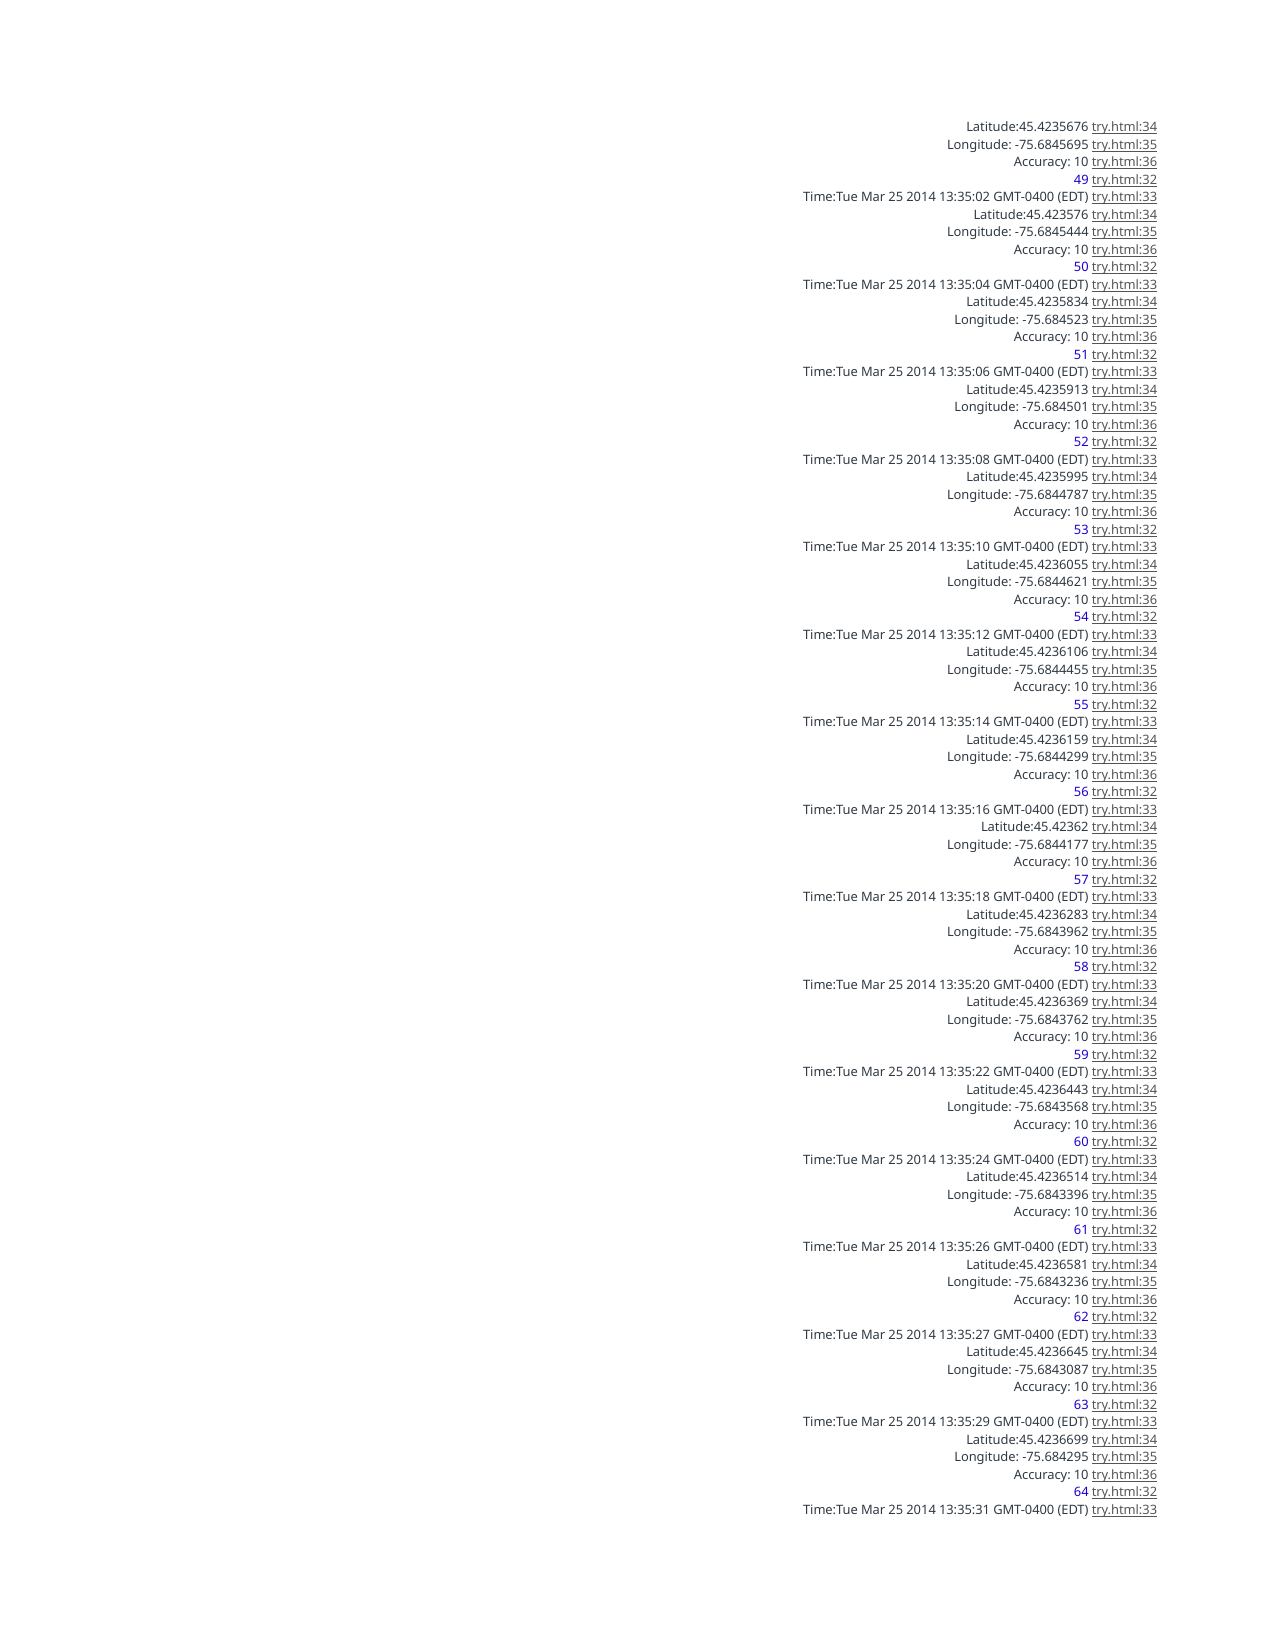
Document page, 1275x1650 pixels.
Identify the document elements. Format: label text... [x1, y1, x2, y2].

text Longitude: -75.6843962 try.html:35 [151, 923, 1157, 941]
text 59 try.html:32 [151, 1046, 1157, 1063]
text Latitude:45.4236645 try.html:34 [151, 1343, 1157, 1361]
text 53 try.html:32 [151, 521, 1157, 538]
text Accuracy: 10 try.html:36 [151, 503, 1157, 521]
text Accuracy: 10 try.html:36 [151, 766, 1157, 783]
text 60 try.html:32 [151, 1133, 1157, 1151]
text Latitude:45.4236699 try.html:34 [151, 1431, 1157, 1448]
text Time:Tue Mar 25 2014 13:35:29 GMT-0400 (EDT) try.html:33 [151, 1413, 1157, 1431]
text 58 try.html:32 [151, 958, 1157, 976]
text Accuracy: 10 try.html:36 [151, 678, 1157, 696]
text Time:Tue Mar 25 2014 13:35:06 GMT-0400 (EDT) try.html:33 [151, 363, 1157, 381]
text Longitude: -75.684295 try.html:35 [151, 1448, 1157, 1466]
text Accuracy: 10 try.html:36 [151, 1203, 1157, 1221]
text 51 try.html:32 [151, 346, 1157, 363]
text Time:Tue Mar 25 2014 13:35:08 GMT-0400 (EDT) try.html:33 [151, 451, 1157, 468]
text Longitude: -75.6843087 try.html:35 [151, 1361, 1157, 1378]
text 55 try.html:32 [151, 696, 1157, 713]
text Longitude: -75.6844455 try.html:35 [151, 661, 1157, 678]
text 49 try.html:32 [151, 171, 1157, 188]
text Latitude:45.4236369 try.html:34 [151, 993, 1157, 1011]
text Latitude:45.4236055 try.html:34 [151, 556, 1157, 573]
text Accuracy: 10 try.html:36 [151, 1466, 1157, 1483]
text Latitude:45.4236514 try.html:34 [151, 1168, 1157, 1186]
text Longitude: -75.6844177 try.html:35 [151, 836, 1157, 853]
text Longitude: -75.684523 try.html:35 [151, 311, 1157, 328]
text Longitude: -75.6845695 try.html:35 [151, 136, 1157, 153]
text 57 try.html:32 [151, 871, 1157, 888]
text Time:Tue Mar 25 2014 13:35:18 GMT-0400 (EDT) try.html:33 [151, 888, 1157, 906]
text Latitude:45.423576 try.html:34 [151, 206, 1157, 223]
text Accuracy: 10 try.html:36 [151, 1116, 1157, 1133]
text Latitude:45.4235913 try.html:34 [151, 381, 1157, 398]
text Longitude: -75.6843568 try.html:35 [151, 1098, 1157, 1116]
text Latitude:45.4236106 try.html:34 [151, 643, 1157, 661]
text Latitude:45.4236159 try.html:34 [151, 731, 1157, 748]
text Time:Tue Mar 25 2014 13:35:16 GMT-0400 (EDT) try.html:33 [151, 801, 1157, 818]
text Time:Tue Mar 25 2014 13:35:04 GMT-0400 (EDT) try.html:33 [151, 276, 1157, 293]
text Accuracy: 10 try.html:36 [151, 853, 1157, 871]
text Accuracy: 10 try.html:36 [151, 591, 1157, 608]
text Accuracy: 10 try.html:36 [151, 941, 1157, 958]
text Latitude:45.4236443 try.html:34 [151, 1081, 1157, 1098]
text Latitude:45.4235834 try.html:34 [151, 293, 1157, 311]
text Time:Tue Mar 25 2014 13:35:10 GMT-0400 (EDT) try.html:33 [151, 538, 1157, 556]
text Longitude: -75.6843762 try.html:35 [151, 1011, 1157, 1028]
text Time:Tue Mar 25 2014 13:35:27 GMT-0400 (EDT) try.html:33 [151, 1326, 1157, 1343]
text Time:Tue Mar 25 2014 13:35:31 GMT-0400 (EDT) try.html:33 [151, 1501, 1157, 1518]
text Accuracy: 10 try.html:36 [151, 416, 1157, 433]
text 62 try.html:32 [151, 1308, 1157, 1326]
text Longitude: -75.6843396 try.html:35 [151, 1186, 1157, 1203]
text Accuracy: 10 try.html:36 [151, 1291, 1157, 1308]
text Longitude: -75.684501 try.html:35 [151, 398, 1157, 416]
text Longitude: -75.6844299 try.html:35 [151, 748, 1157, 766]
text Accuracy: 10 try.html:36 [151, 1028, 1157, 1046]
text 64 try.html:32 [151, 1483, 1157, 1501]
text Accuracy: 10 try.html:36 [151, 241, 1157, 258]
text Latitude:45.4236581 try.html:34 [151, 1256, 1157, 1273]
text Latitude:45.4235995 try.html:34 [151, 468, 1157, 486]
text Accuracy: 10 try.html:36 [151, 328, 1157, 346]
text Latitude:45.4236283 try.html:34 [151, 906, 1157, 923]
text 61 try.html:32 [151, 1221, 1157, 1238]
text Latitude:45.42362 try.html:34 [151, 818, 1157, 836]
text 63 try.html:32 [151, 1396, 1157, 1413]
text Longitude: -75.6844621 try.html:35 [151, 573, 1157, 591]
text Time:Tue Mar 25 2014 13:35:20 GMT-0400 (EDT) try.html:33 [151, 976, 1157, 993]
text Accuracy: 10 try.html:36 [151, 1378, 1157, 1396]
text Longitude: -75.6843236 try.html:35 [151, 1273, 1157, 1291]
text Accuracy: 10 try.html:36 [151, 153, 1157, 171]
text 56 try.html:32 [151, 783, 1157, 801]
text Time:Tue Mar 25 2014 13:35:24 GMT-0400 (EDT) try.html:33 [151, 1151, 1157, 1168]
text Longitude: -75.6845444 try.html:35 [151, 223, 1157, 241]
text 50 try.html:32 [151, 258, 1157, 276]
text 54 try.html:32 [151, 608, 1157, 626]
text Time:Tue Mar 25 2014 13:35:14 GMT-0400 (EDT) try.html:33 [151, 713, 1157, 731]
text 52 try.html:32 [151, 433, 1157, 451]
text Longitude: -75.6844787 try.html:35 [151, 486, 1157, 503]
text Time:Tue Mar 25 2014 13:35:26 GMT-0400 (EDT) try.html:33 [151, 1238, 1157, 1256]
text Latitude:45.4235676 try.html:34 [151, 118, 1157, 136]
text Time:Tue Mar 25 2014 13:35:12 GMT-0400 (EDT) try.html:33 [151, 626, 1157, 643]
text Time:Tue Mar 25 2014 13:35:02 GMT-0400 (EDT) try.html:33 [151, 188, 1157, 206]
text Time:Tue Mar 25 2014 13:35:22 GMT-0400 (EDT) try.html:33 [151, 1063, 1157, 1081]
